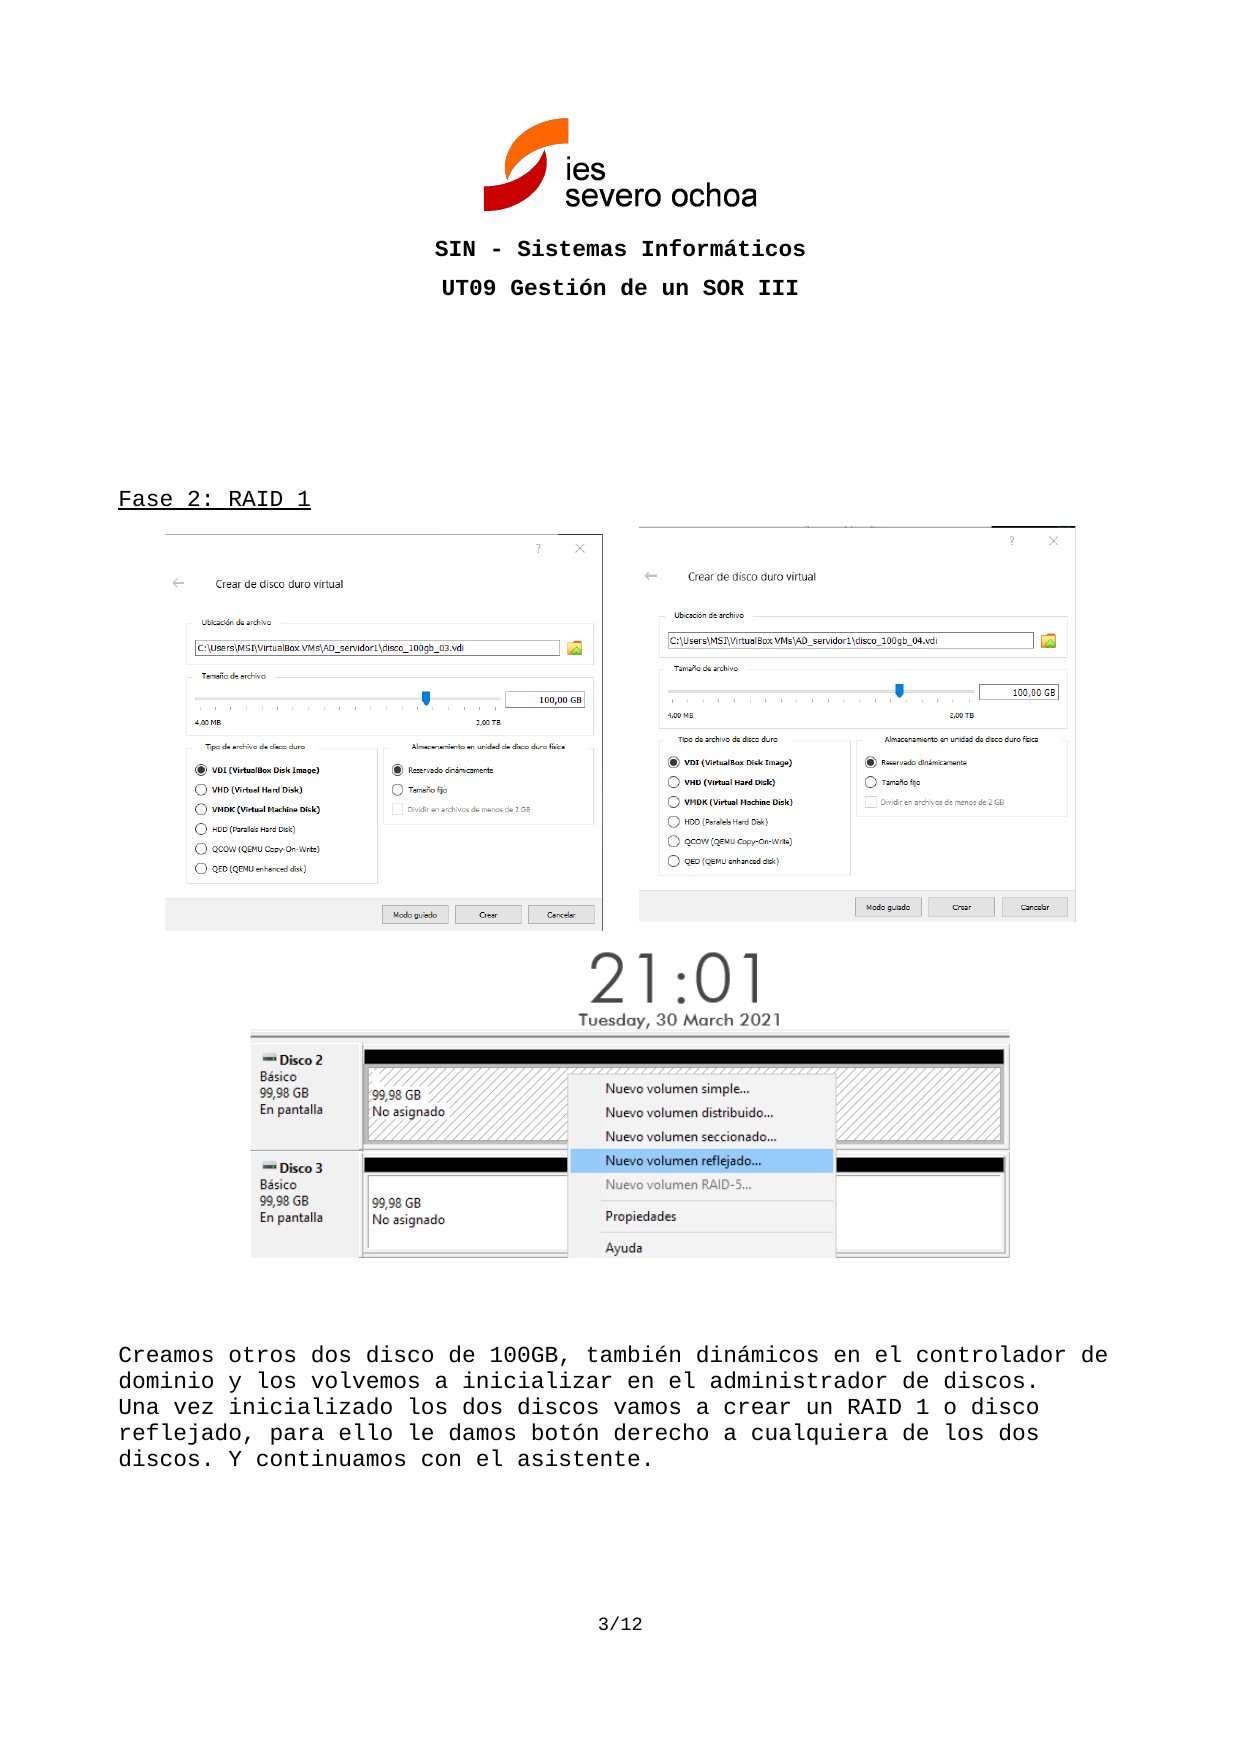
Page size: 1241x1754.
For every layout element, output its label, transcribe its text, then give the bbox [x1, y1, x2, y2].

text Creamos otros dos disco de 100GB, también dinámicos en el controlador de dominio y los volvemos a inicializar en el administrador de discos. [118, 1343, 1122, 1395]
picture [638, 526, 1076, 922]
picture [483, 118, 757, 211]
text Una vez inicializado los dos discos vamos a crear un RAID 1 o disco reflejado, para ello le damos botón derecho a cualquiera de los dos discos. Y continuamos con el asistente. [118, 1395, 1122, 1473]
text Fase 2: RAID 1 [118, 487, 1122, 513]
picture [250, 947, 1010, 1258]
picture [165, 534, 603, 931]
